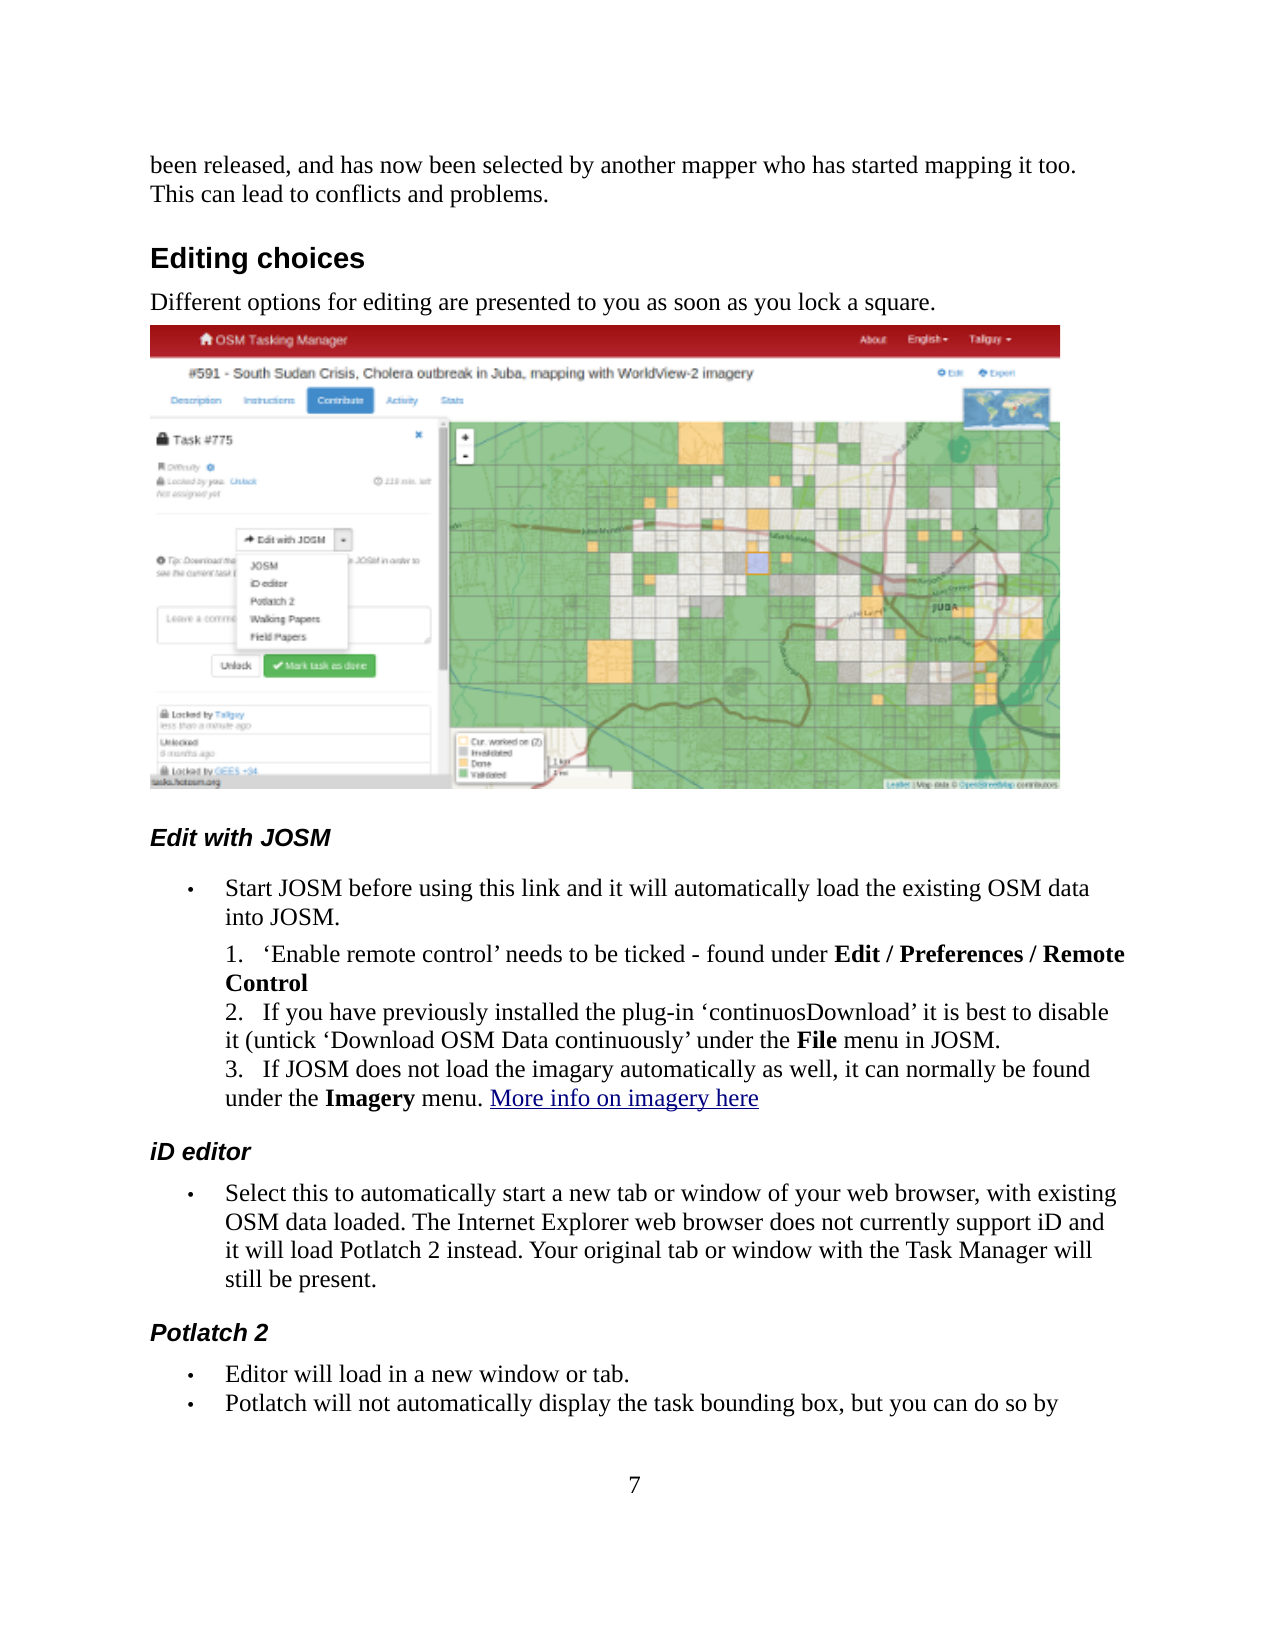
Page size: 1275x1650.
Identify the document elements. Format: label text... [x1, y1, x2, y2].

subtitle Edit with JOSM [150, 823, 1125, 851]
subtitle Editing choices [150, 241, 1125, 275]
subtitle iD editor [150, 1137, 1125, 1165]
list If JOSM does not load the imagary automatically as well, it can normally be found under the Imagery menu. More info on imagery here [225, 1054, 1125, 1112]
text been released, and has now been selected by another mapper who has started mapping it too. This can lead to conflicts and problems. [150, 150, 1125, 207]
list ‘Enable remote control’ needs to be ticked - found under Edit / Preferences / Remote Control [225, 939, 1125, 997]
subtitle Potlatch 2 [150, 1318, 1125, 1346]
picture [150, 325, 1061, 789]
list Potlatch will not automatically display the task bounding box, but you can do so by [187, 1388, 1125, 1416]
list Editor will load in a new window or tab. [187, 1359, 1125, 1388]
list Select this to automatically start a new tab or window of your web browser, with existing OSM data loaded. The Internet Explorer web browser does not currently support iD and it will load Potlatch 2 instead. Your original tab or window with the Task Manager will still be present. [187, 1178, 1125, 1293]
list If you have previously installed the plug-in ‘continuosDownload’ it is best to disable it (untick ‘Download OSM Data continuously’ under the File menu in JOSM. [225, 997, 1125, 1054]
text Different options for editing are presented to you as soon as you lock a square. [150, 287, 1125, 316]
list Start JOSM before using this link and it will automatically load the existing OSM data into JOSM. [187, 873, 1125, 930]
